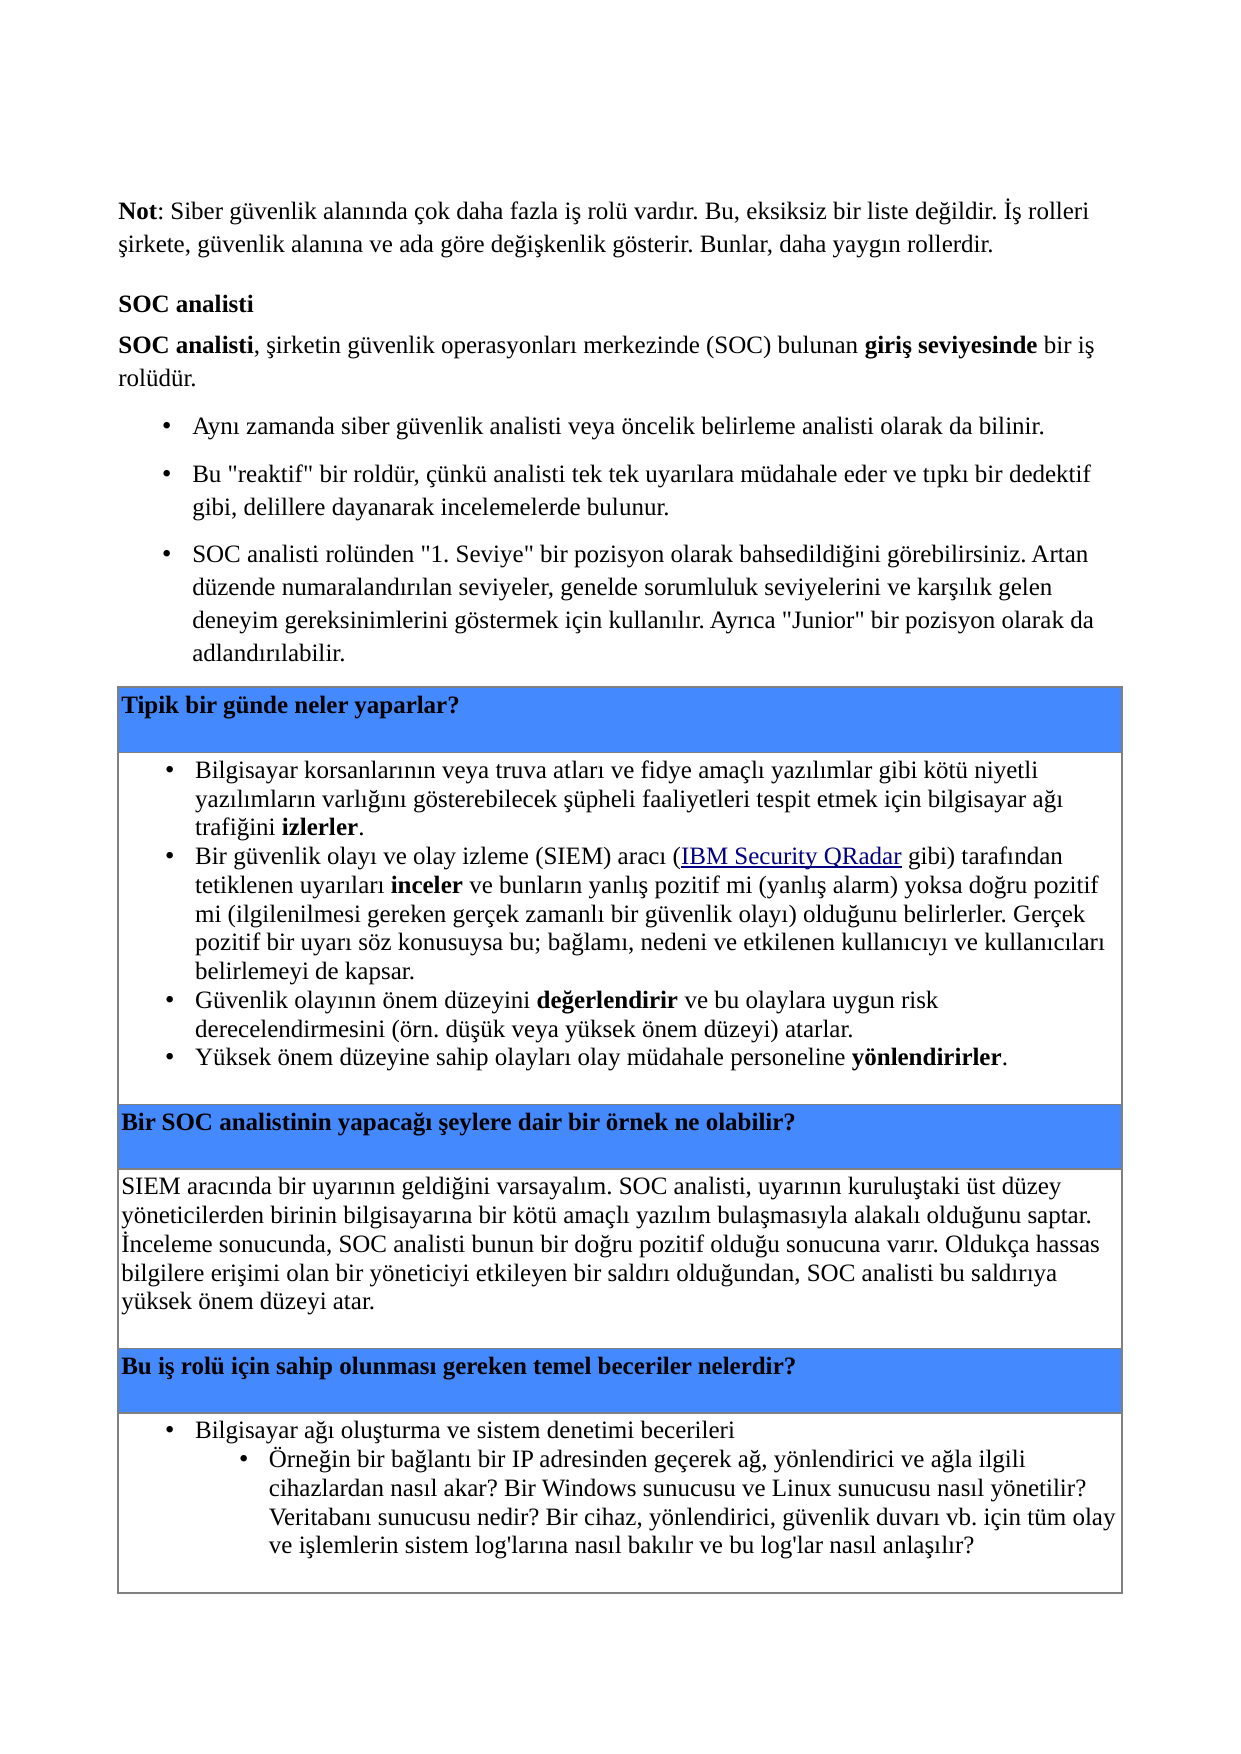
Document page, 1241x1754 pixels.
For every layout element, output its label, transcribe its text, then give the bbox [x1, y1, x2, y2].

subtitle SOC analisti [118, 289, 1122, 318]
table_header Tipik bir günde neler yaparlar? [119, 688, 1121, 752]
table_cell Bu iş rolü için sahip olunması gereken temel beceriler nelerdir? [119, 1349, 1121, 1412]
list Aynı zamanda siber güvenlik analisti veya öncelik belirleme analisti olarak da bilinir. [162, 411, 1122, 440]
table_cell Bir SOC analistinin yapacağı şeylere dair bir örnek ne olabilir? [119, 1105, 1121, 1168]
list SOC analisti rolünden "1. Seviye" bir pozisyon olarak bahsedildiğini görebilirsiniz. Artan düzende numaralandırılan seviyeler, genelde sorumluluk seviyelerini ve karşılık gelen deneyim gereksinimlerini göstermek için kullanılır. Ayrıca "Junior" bir pozisyon olarak da adlandırılabilir. [162, 539, 1122, 667]
text Not: Siber güvenlik alanında çok daha fazla iş rolü vardır. Bu, eksiksiz bir liste değildir. İş rolleri şirkete, güvenlik alanına ve ada göre değişkenlik gösterir. Bunlar, daha yaygın rollerdir. [118, 196, 1122, 258]
table_cell Bilgisayar korsanlarının veya truva atları ve fidye amaçlı yazılımlar gibi kötü niyetli yazılımların varlığını gösterebilecek şüpheli faaliyetleri tespit etmek için bilgisayar ağı trafiğini izlerler. Bir güvenlik olayı ve olay izleme (SIEM) aracı (IBM Security QRadar gibi) tarafından tetiklenen uyarıları inceler ve bunların yanlış pozitif mi (yanlış alarm) yoksa doğru pozitif mi (ilgilenilmesi gereken gerçek zamanlı bir güvenlik olayı) olduğunu belirlerler. Gerçek pozitif bir uyarı söz konusuysa bu; bağlamı, nedeni ve etkilenen kullanıcıyı ve kullanıcıları belirlemeyi de kapsar. Güvenlik olayının önem düzeyini değerlendirir ve bu olaylara uygun risk derecelendirmesini (örn. düşük veya yüksek önem düzeyi) atarlar. Yüksek önem düzeyine sahip olayları olay müdahale personeline yönlendirirler. [119, 753, 1121, 1103]
list Bu "reaktif" bir roldür, çünkü analisti tek tek uyarılara müdahale eder ve tıpkı bir dedektif gibi, delillere dayanarak incelemelerde bulunur. [162, 459, 1122, 520]
text SOC analisti, şirketin güvenlik operasyonları merkezinde (SOC) bulunan giriş seviyesinde bir iş rolüdür. [118, 330, 1122, 392]
table_cell SIEM aracında bir uyarının geldiğini varsayalım. SOC analisti, uyarının kuruluştaki üst düzey yöneticilerden birinin bilgisayarına bir kötü amaçlı yazılım bulaşmasıyla alakalı olduğunu saptar. İnceleme sonucunda, SOC analisti bunun bir doğru pozitif olduğu sonucuna varır. Oldukça hassas bilgilere erişimi olan bir yöneticiyi etkileyen bir saldırı olduğundan, SOC analisti bu saldırıya yüksek önem düzeyi atar. [119, 1170, 1121, 1347]
table_cell Bilgisayar ağı oluşturma ve sistem denetimi becerileri Örneğin bir bağlantı bir IP adresinden geçerek ağ, yönlendirici ve ağla ilgili cihazlardan nasıl akar? Bir Windows sunucusu ve Linux sunucusu nasıl yönetilir? Veritabanı sunucusu nedir? Bir cihaz, yönlendirici, güvenlik duvarı vb. için tüm olay ve işlemlerin sistem log'larına nasıl bakılır ve bu log'lar nasıl anlaşılır? [119, 1414, 1121, 1591]
